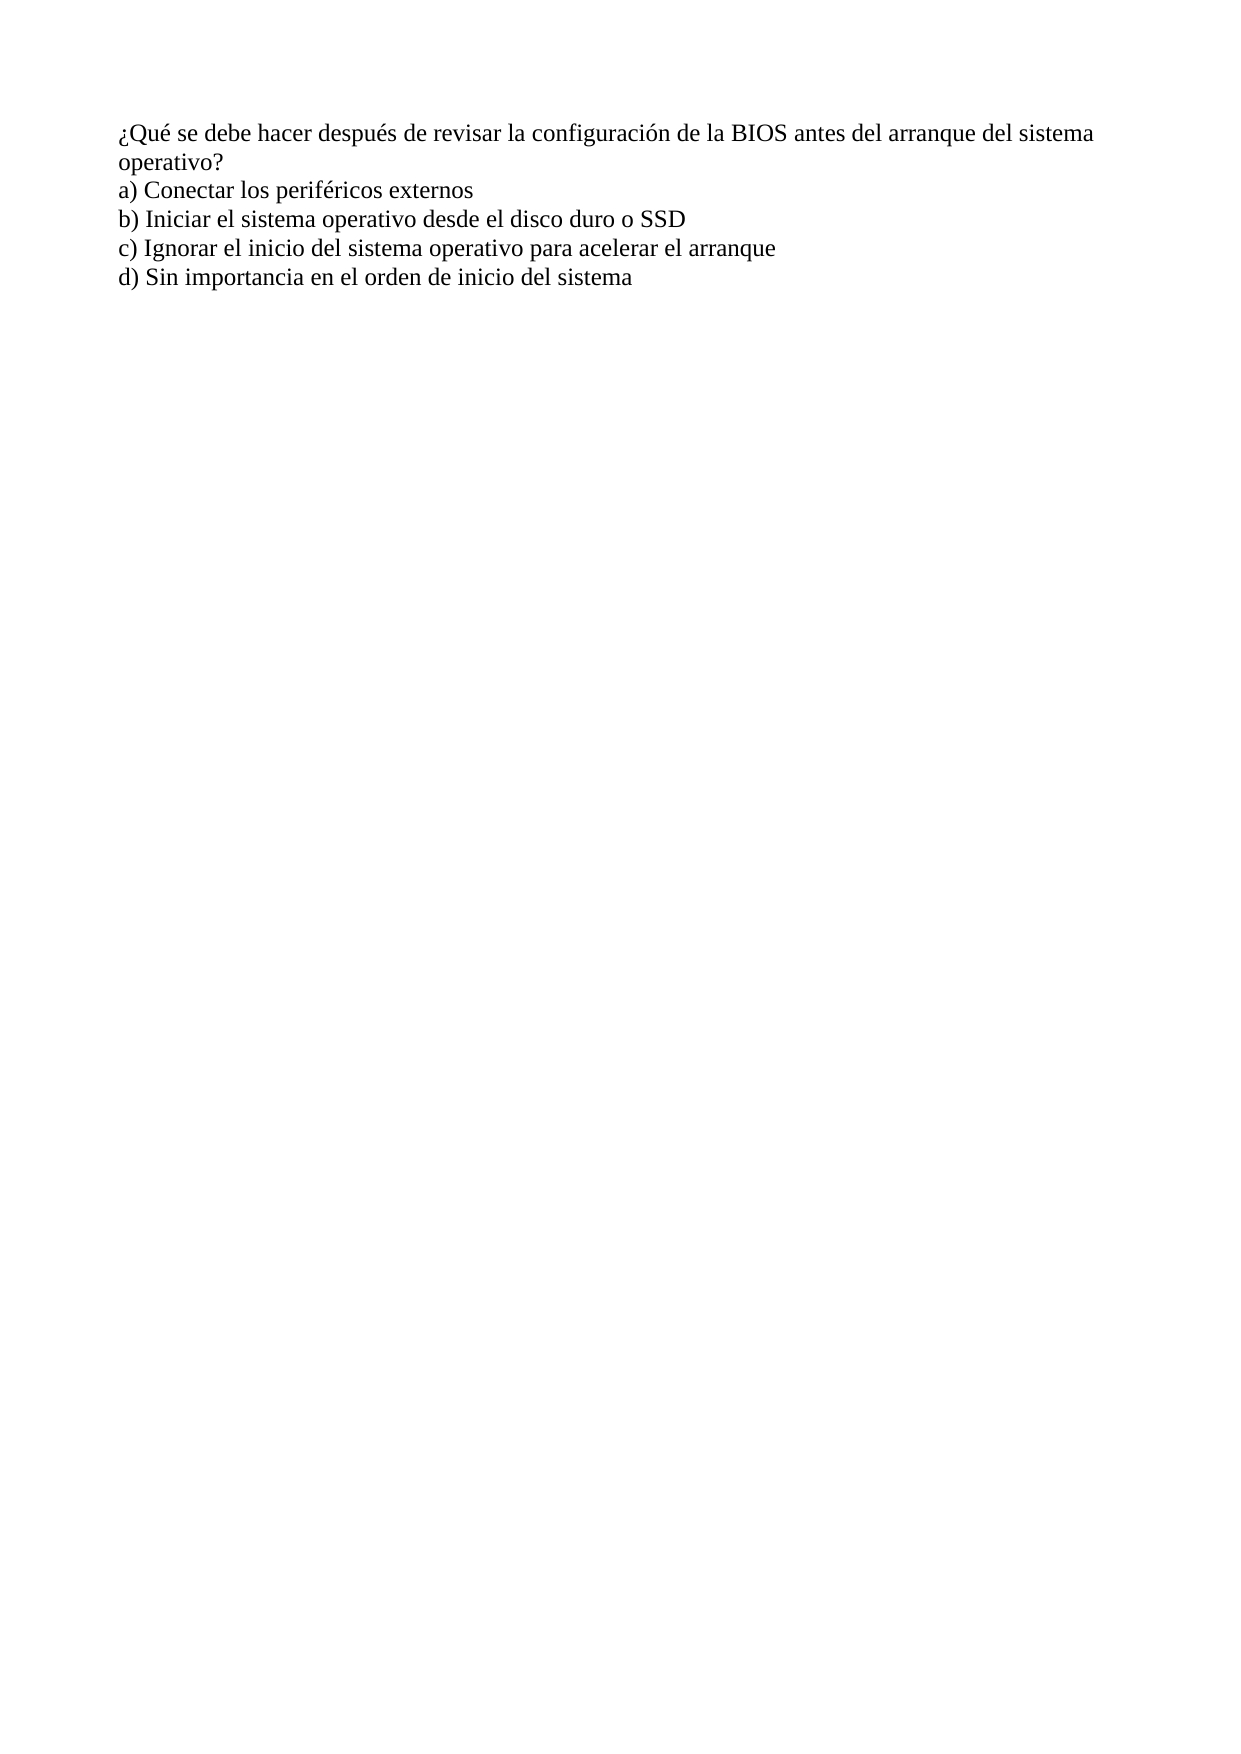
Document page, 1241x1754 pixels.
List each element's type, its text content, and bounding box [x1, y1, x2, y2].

text ¿Qué se debe hacer después de revisar la configuración de la BIOS antes del arranque del sistema operativo? [118, 118, 1122, 176]
text d) Sin importancia en el orden de inicio del sistema [118, 262, 1122, 291]
text a) Conectar los periféricos externos [118, 176, 1122, 204]
text b) Iniciar el sistema operativo desde el disco duro o SSD [118, 204, 1122, 233]
text c) Ignorar el inicio del sistema operativo para acelerar el arranque [118, 233, 1122, 262]
